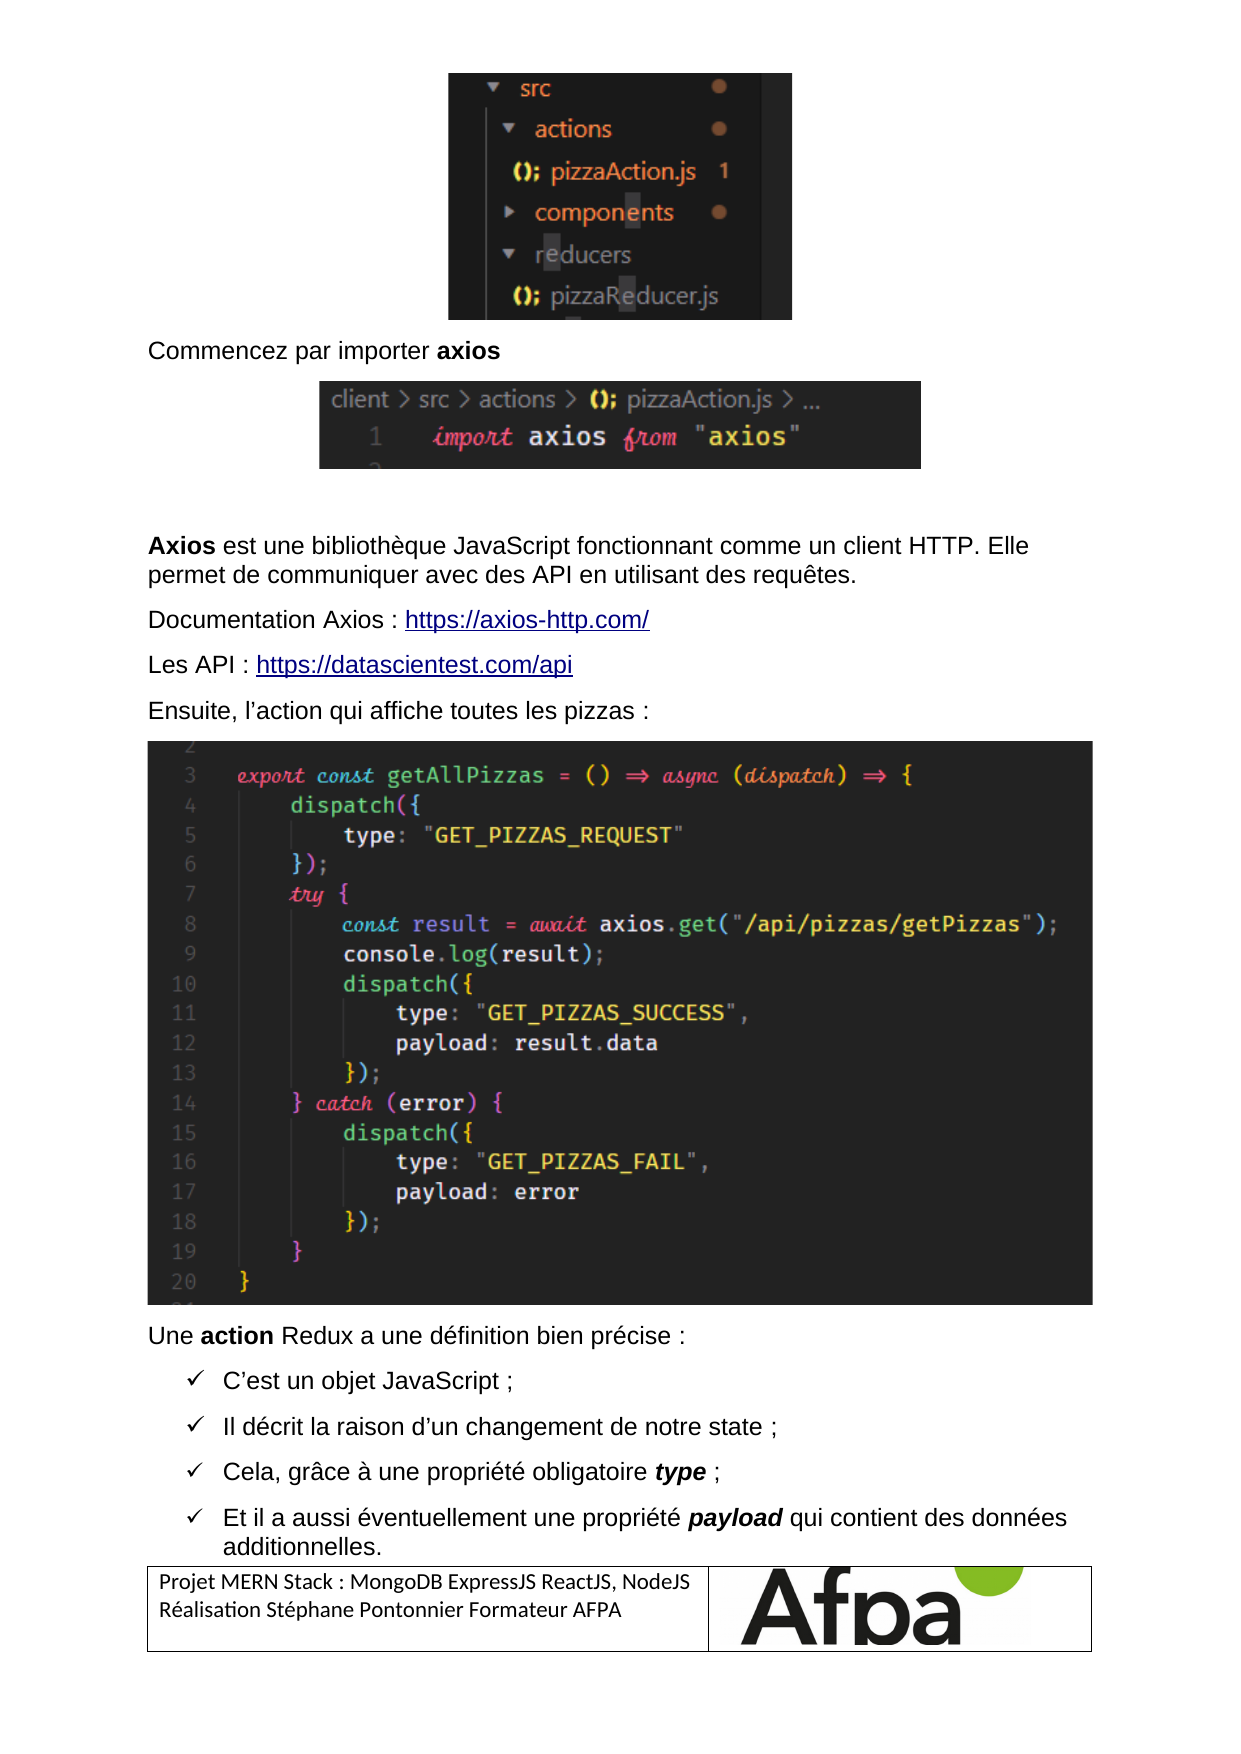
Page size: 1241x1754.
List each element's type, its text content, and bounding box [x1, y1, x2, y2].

list Il décrit la raison d’un changement de notre state ; [185, 1412, 1093, 1441]
text Axios est une bibliothèque JavaScript fonctionnant comme un client HTTP. Elle permet de communiquer avec des API en utilisant des requêtes. [148, 531, 1093, 588]
text Documentation Axios : https://axios-http.com/ [148, 605, 1093, 634]
list Et il a aussi éventuellement une propriété payload qui contient des données additionnelles. [185, 1503, 1093, 1560]
text Les API : https://datascientest.com/api [148, 650, 1093, 679]
list Cela, grâce à une propriété obligatoire type ; [185, 1457, 1093, 1486]
list C’est un objet JavaScript ; [185, 1366, 1093, 1395]
text Une action Redux a une définition bien précise : [148, 1321, 1093, 1350]
text Ensuite, l’action qui affiche toutes les pizzas : [148, 696, 1093, 724]
text Commencez par importer axios [148, 336, 1093, 364]
